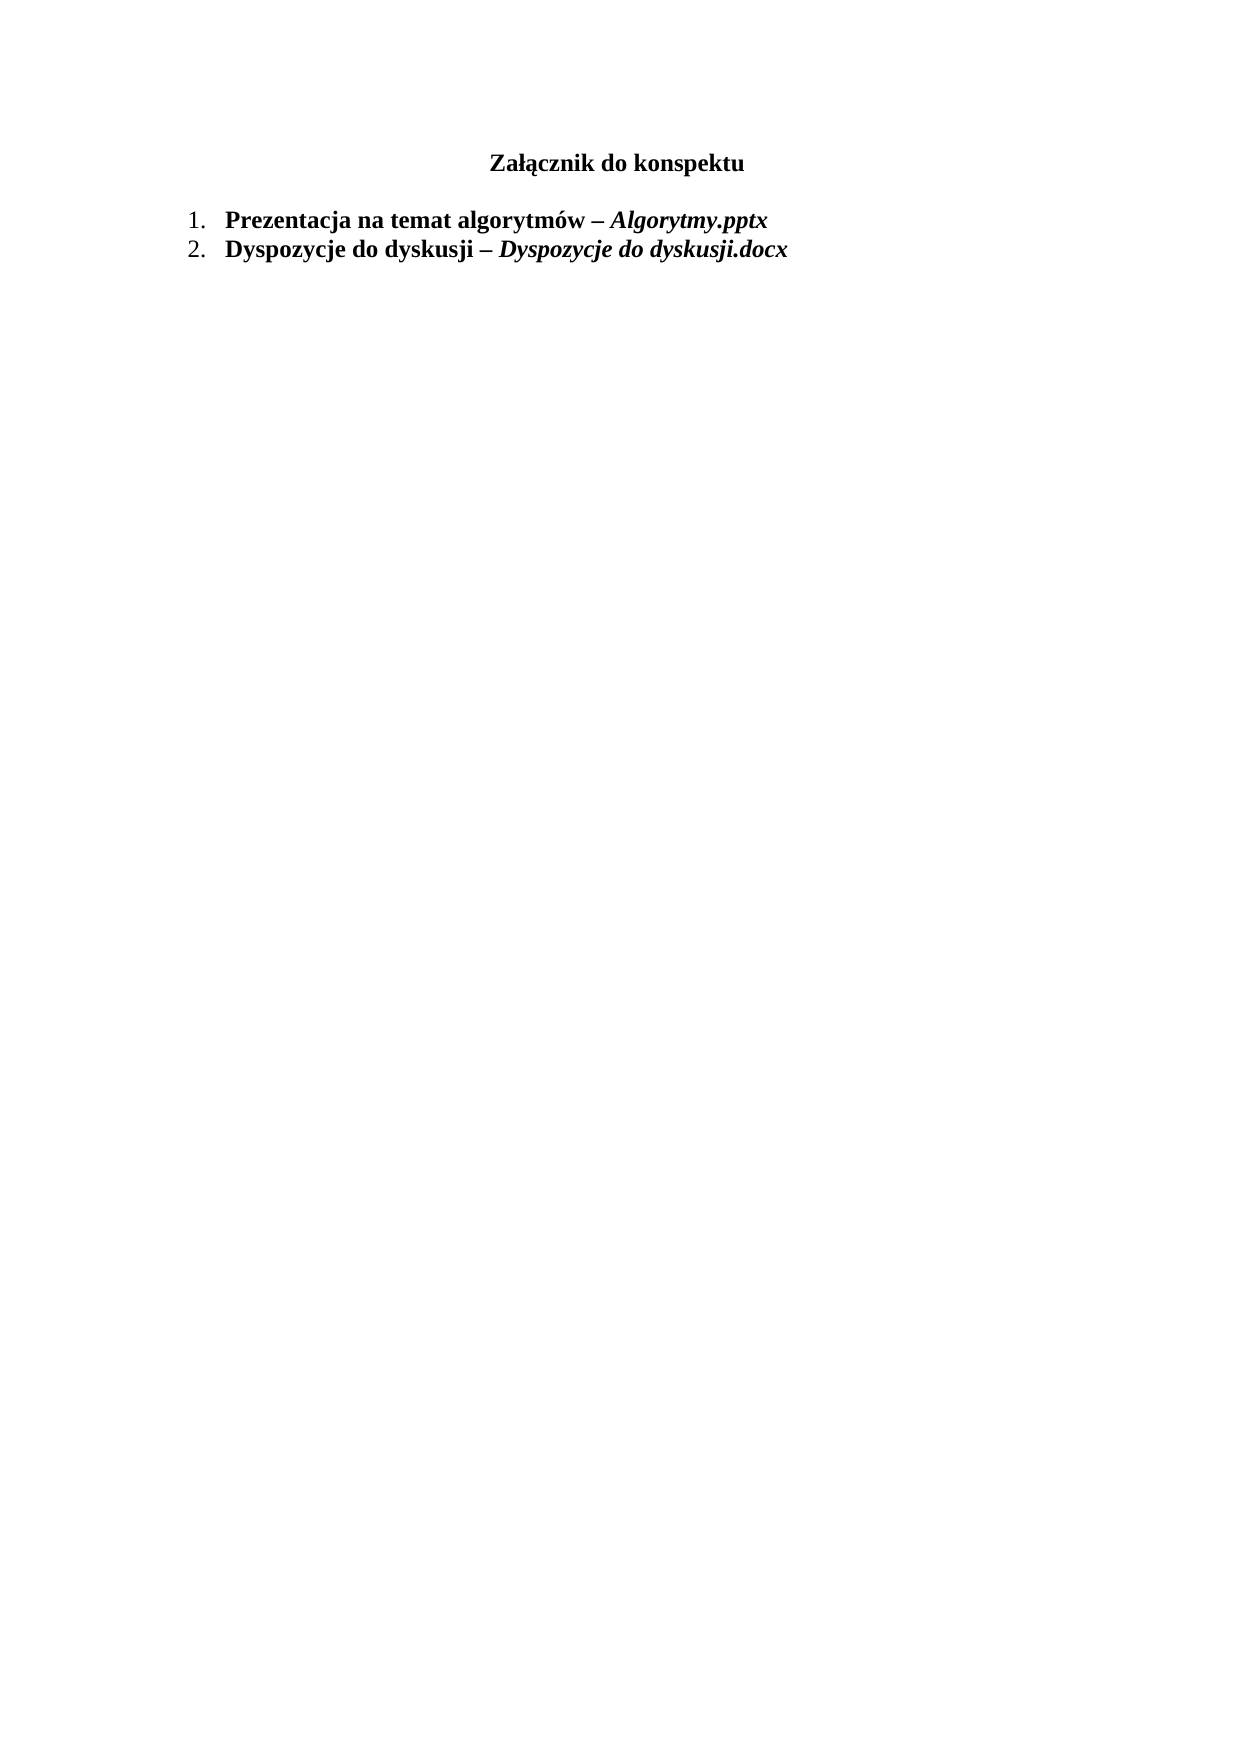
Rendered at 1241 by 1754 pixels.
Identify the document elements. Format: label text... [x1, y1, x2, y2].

list Prezentacja na temat algorytmów – Algorytmy.pptx [187, 205, 1090, 234]
text Załącznik do konspektu [150, 148, 1090, 176]
list Dyspozycje do dyskusji – Dyspozycje do dyskusji.docx [187, 234, 1090, 263]
